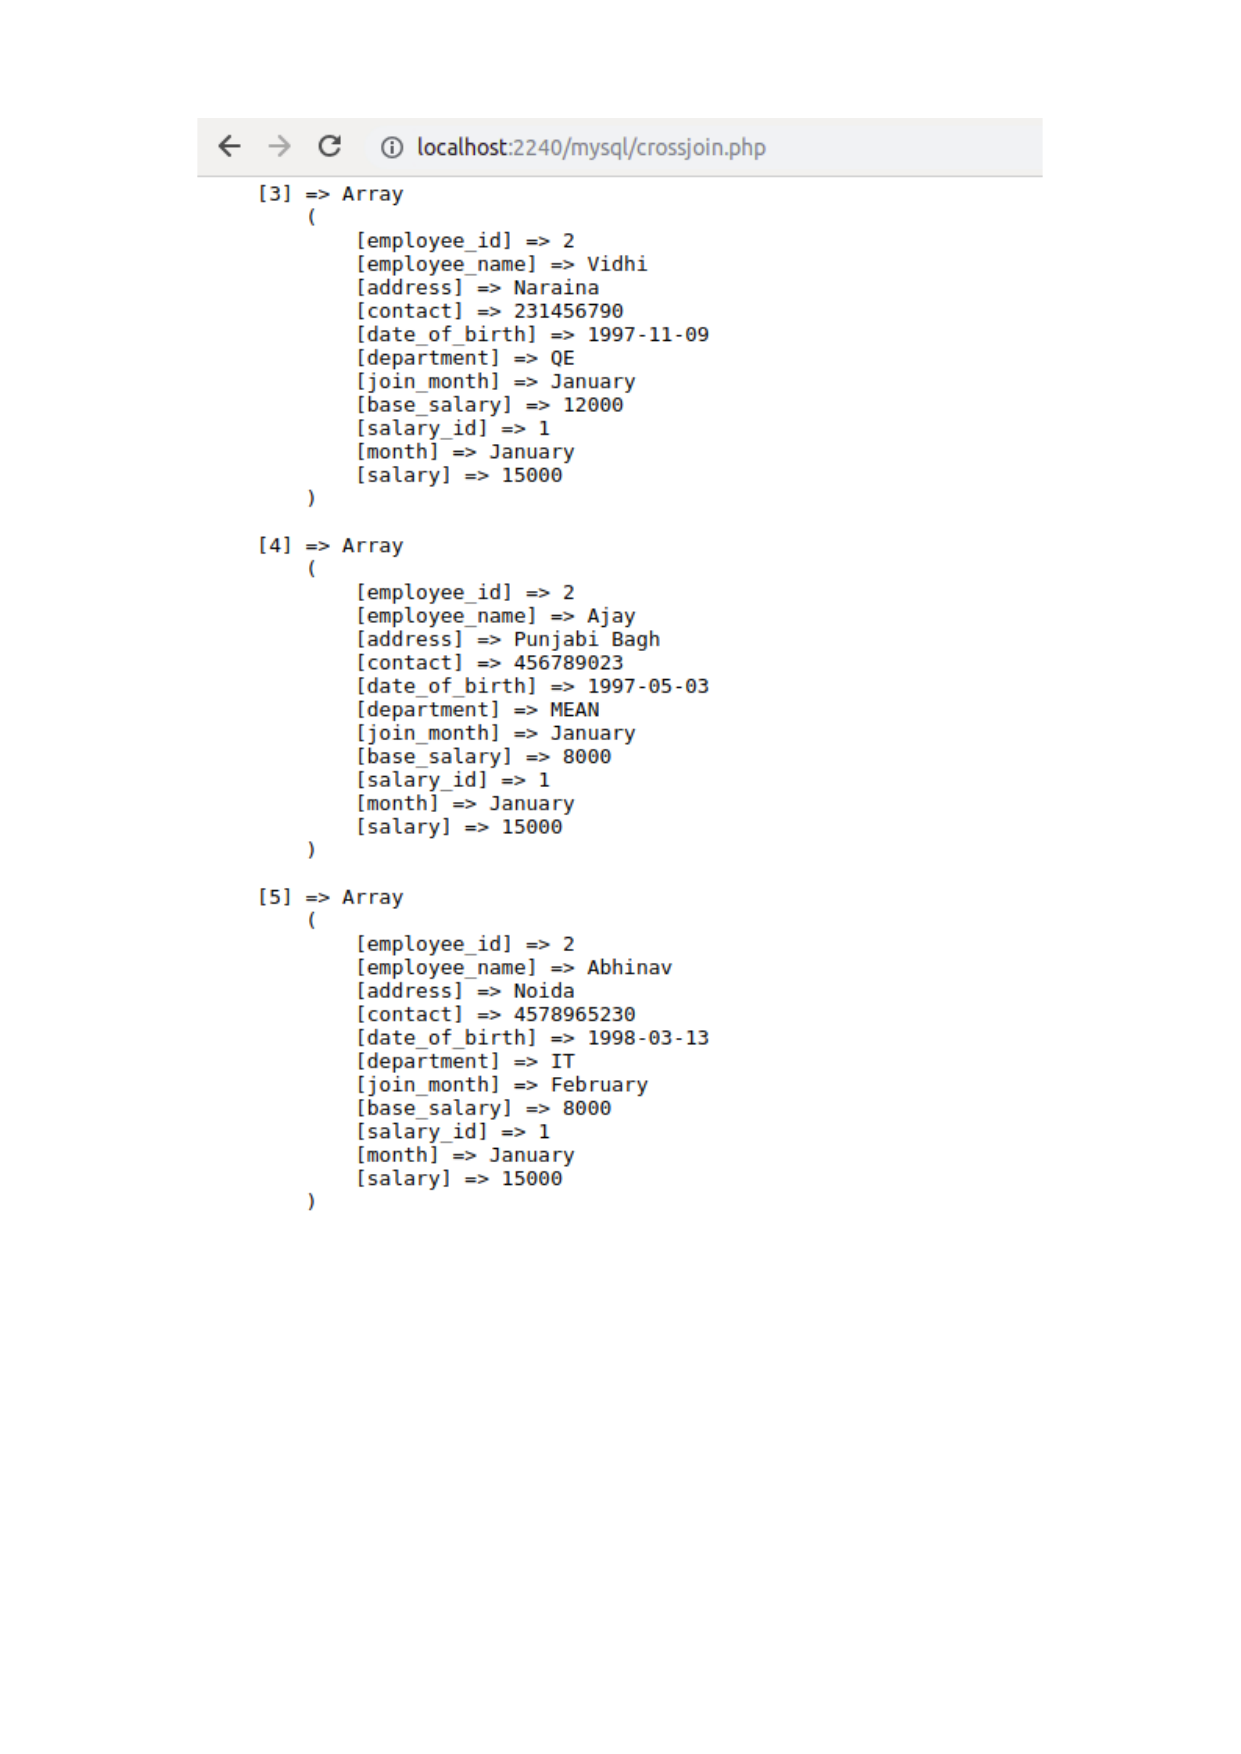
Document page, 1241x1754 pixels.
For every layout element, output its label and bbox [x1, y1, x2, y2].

picture [197, 118, 1043, 1223]
